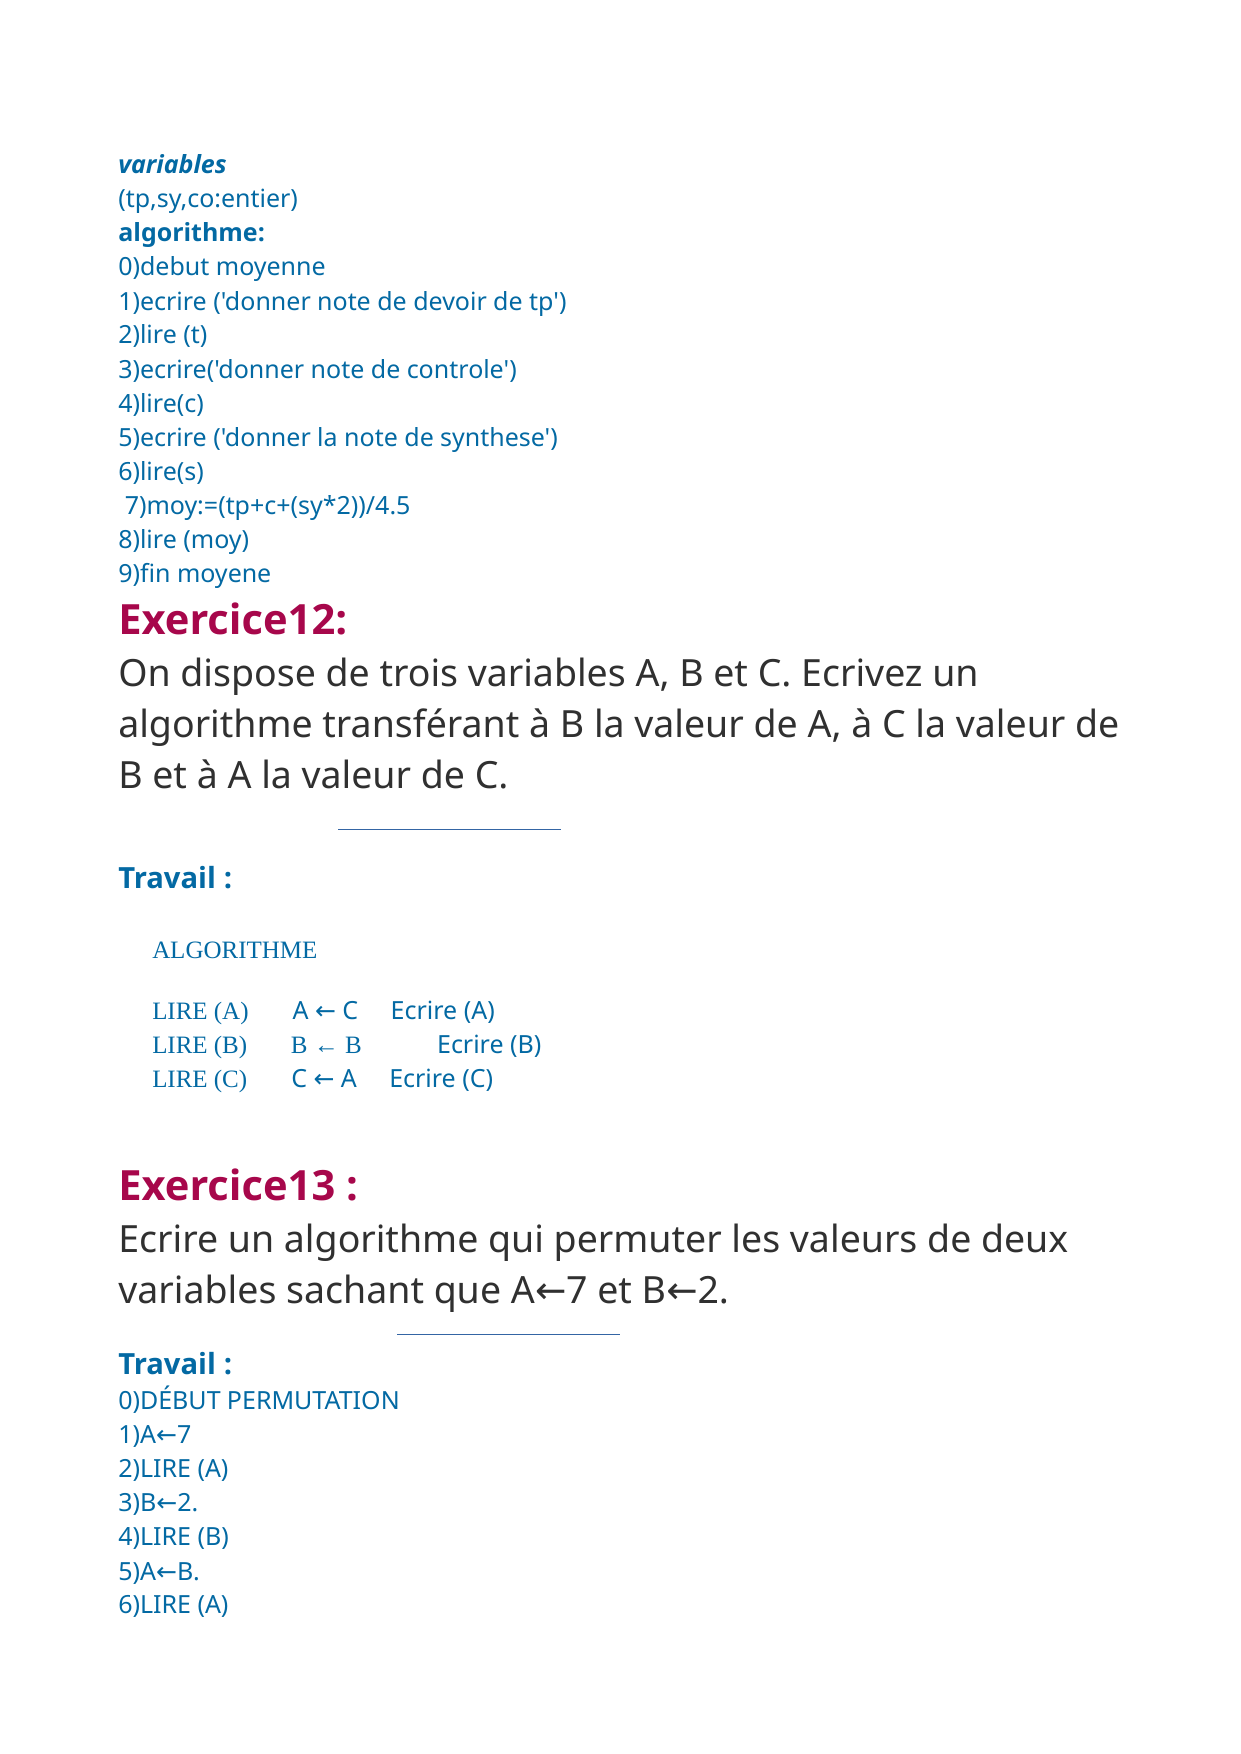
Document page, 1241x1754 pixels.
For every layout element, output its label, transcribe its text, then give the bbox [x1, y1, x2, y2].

text 0)debut moyenne [118, 249, 1122, 283]
text Travail : [118, 1343, 1122, 1383]
text 2)lire (t) [118, 317, 1122, 351]
text 6)LIRE (A) [118, 1587, 1122, 1621]
text (tp,sy,co:entier) [118, 181, 1122, 215]
text Ecrire un algorithme qui permuter les valeurs de deux variables sachant que A←7 et B←2. [118, 1212, 1122, 1314]
text 4)LIRE (B) [118, 1519, 1122, 1553]
text 3)ecrire('donner note de controle') [118, 351, 1122, 385]
text 9)fin moyene [118, 556, 1122, 590]
text algorithme: [118, 215, 1122, 249]
text 8)lire (moy) [118, 522, 1122, 556]
text Exercice13 : [118, 1156, 1122, 1212]
text On dispose de trois variables A, B et C. Ecrivez un algorithme transférant à B la valeur de A, à C la valeur de B et à A la valeur de C. [118, 646, 1122, 799]
text 5)A←B. [118, 1553, 1122, 1587]
text 4)lire(c) [118, 385, 1122, 419]
text Travail : [118, 857, 1122, 897]
text 5)ecrire ('donner la note de synthese') [118, 419, 1122, 453]
text 3)B←2. [118, 1485, 1122, 1519]
text 1)A←7 [118, 1417, 1122, 1451]
text 7)moy:=(tp+c+(sy*2))/4.5 [118, 487, 1122, 522]
text 0)DÉBUT PERMUTATION [118, 1383, 1122, 1417]
text variables [118, 147, 1122, 181]
text 6)lire(s) [118, 453, 1122, 487]
text 1)ecrire ('donner note de devoir de tp') [118, 283, 1122, 317]
text 2)LIRE (A) [118, 1451, 1122, 1485]
text Exercice12: [118, 590, 1122, 646]
